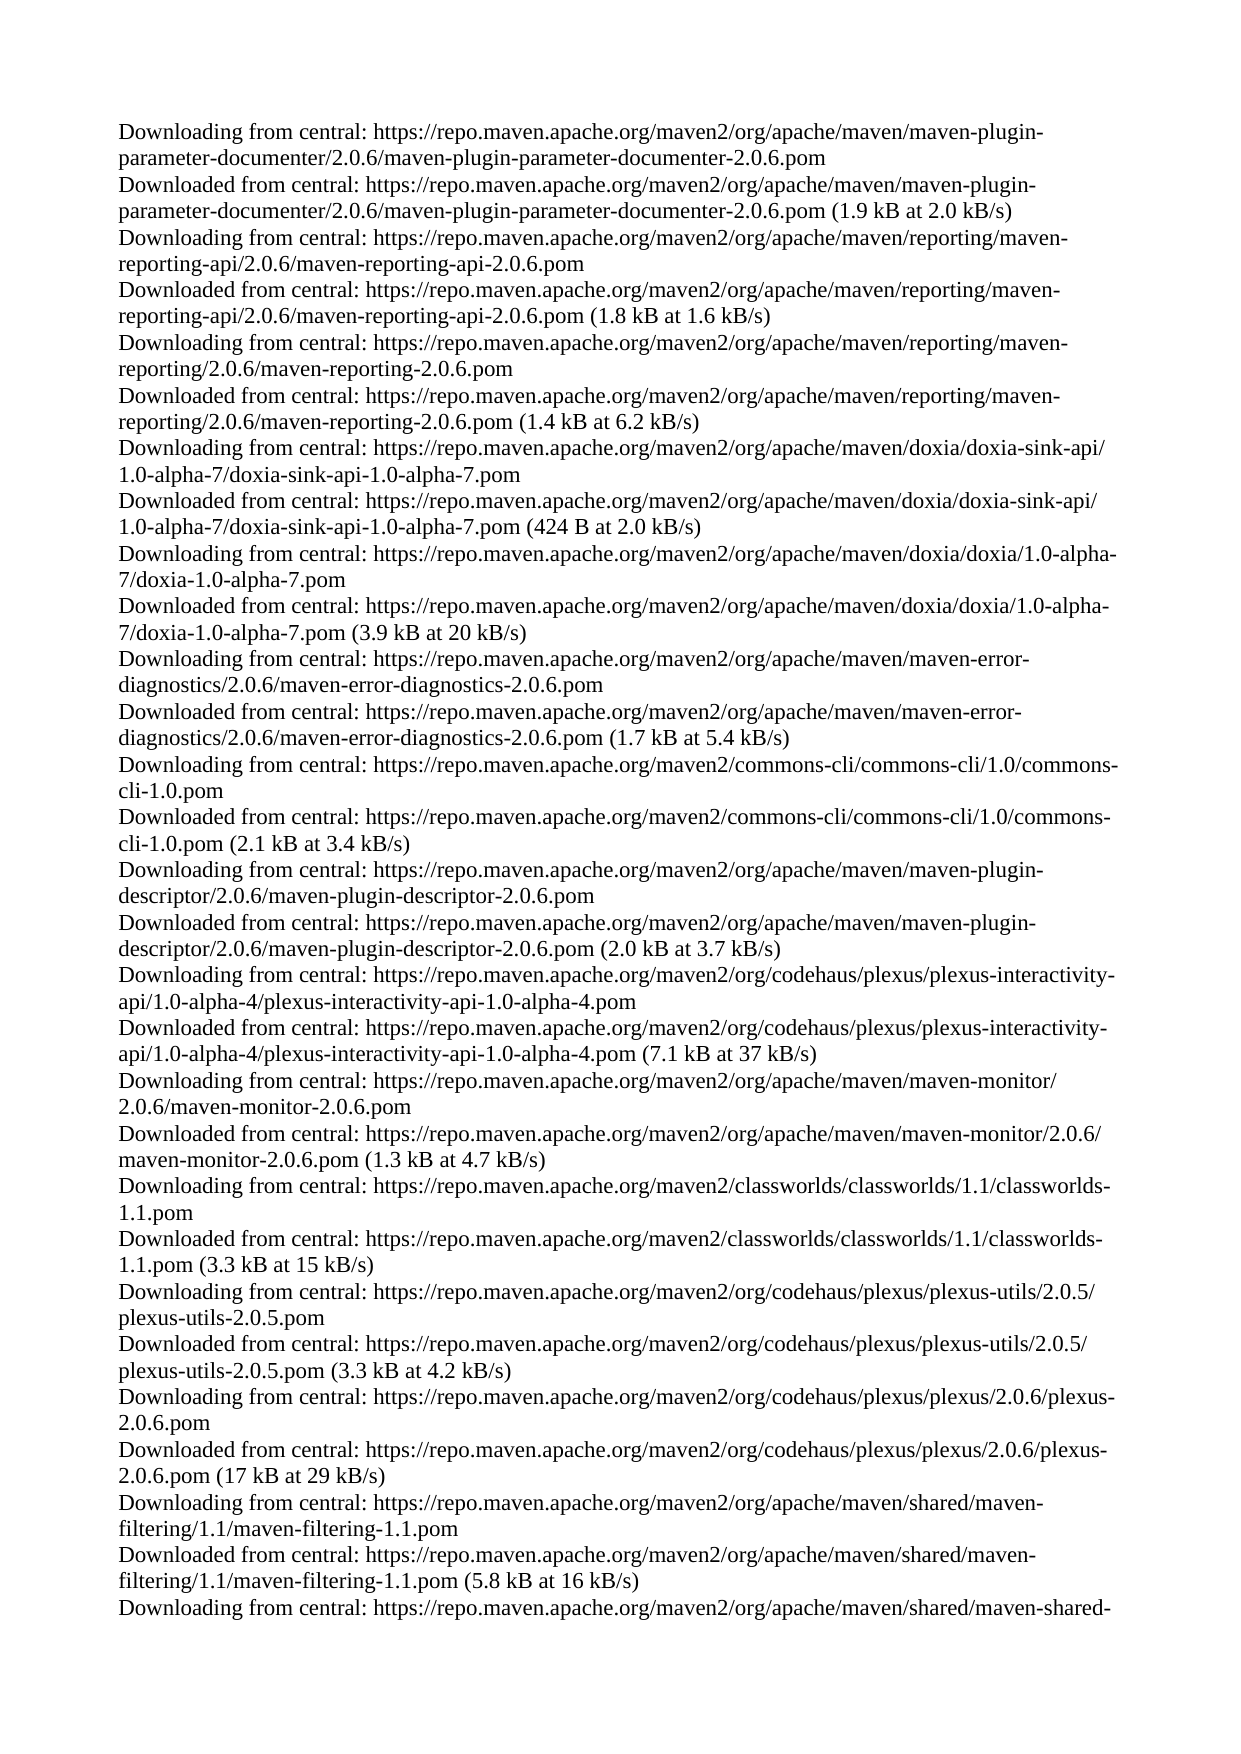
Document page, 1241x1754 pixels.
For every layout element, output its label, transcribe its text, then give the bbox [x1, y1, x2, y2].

text Downloading from central: https://repo.maven.apache.org/maven2/org/apache/maven/shared/maven-filtering/1.1/maven-filtering-1.1.pom [118, 1488, 1122, 1541]
text Downloading from central: https://repo.maven.apache.org/maven2/org/apache/maven/maven-plugin-parameter-documenter/2.0.6/maven-plugin-parameter-documenter-2.0.6.pom [118, 118, 1122, 171]
text Downloading from central: https://repo.maven.apache.org/maven2/classworlds/classworlds/1.1/classworlds-1.1.pom [118, 1172, 1122, 1225]
text Downloaded from central: https://repo.maven.apache.org/maven2/org/apache/maven/maven-plugin-descriptor/2.0.6/maven-plugin-descriptor-2.0.6.pom (2.0 kB at 3.7 kB/s) [118, 909, 1122, 961]
text Downloaded from central: https://repo.maven.apache.org/maven2/org/apache/maven/reporting/maven-reporting-api/2.0.6/maven-reporting-api-2.0.6.pom (1.8 kB at 1.6 kB/s) [118, 276, 1122, 329]
text Downloaded from central: https://repo.maven.apache.org/maven2/org/apache/maven/reporting/maven-reporting/2.0.6/maven-reporting-2.0.6.pom (1.4 kB at 6.2 kB/s) [118, 382, 1122, 434]
text Downloaded from central: https://repo.maven.apache.org/maven2/org/apache/maven/maven-monitor/2.0.6/maven-monitor-2.0.6.pom (1.3 kB at 4.7 kB/s) [118, 1119, 1122, 1172]
text Downloaded from central: https://repo.maven.apache.org/maven2/org/apache/maven/doxia/doxia/1.0-alpha-7/doxia-1.0-alpha-7.pom (3.9 kB at 20 kB/s) [118, 592, 1122, 645]
text Downloading from central: https://repo.maven.apache.org/maven2/org/apache/maven/shared/maven-shared- [118, 1594, 1122, 1620]
text Downloading from central: https://repo.maven.apache.org/maven2/org/apache/maven/maven-error-diagnostics/2.0.6/maven-error-diagnostics-2.0.6.pom [118, 645, 1122, 698]
text Downloading from central: https://repo.maven.apache.org/maven2/org/apache/maven/maven-plugin-descriptor/2.0.6/maven-plugin-descriptor-2.0.6.pom [118, 856, 1122, 909]
text Downloading from central: https://repo.maven.apache.org/maven2/org/apache/maven/maven-monitor/2.0.6/maven-monitor-2.0.6.pom [118, 1067, 1122, 1119]
text Downloaded from central: https://repo.maven.apache.org/maven2/org/apache/maven/doxia/doxia-sink-api/1.0-alpha-7/doxia-sink-api-1.0-alpha-7.pom (424 B at 2.0 kB/s) [118, 487, 1122, 540]
text Downloading from central: https://repo.maven.apache.org/maven2/commons-cli/commons-cli/1.0/commons-cli-1.0.pom [118, 751, 1122, 803]
text Downloaded from central: https://repo.maven.apache.org/maven2/org/codehaus/plexus/plexus/2.0.6/plexus-2.0.6.pom (17 kB at 29 kB/s) [118, 1436, 1122, 1488]
text Downloading from central: https://repo.maven.apache.org/maven2/org/codehaus/plexus/plexus-interactivity-api/1.0-alpha-4/plexus-interactivity-api-1.0-alpha-4.pom [118, 961, 1122, 1014]
text Downloaded from central: https://repo.maven.apache.org/maven2/org/codehaus/plexus/plexus-interactivity-api/1.0-alpha-4/plexus-interactivity-api-1.0-alpha-4.pom (7.1 kB at 37 kB/s) [118, 1014, 1122, 1067]
text Downloading from central: https://repo.maven.apache.org/maven2/org/apache/maven/reporting/maven-reporting-api/2.0.6/maven-reporting-api-2.0.6.pom [118, 223, 1122, 276]
text Downloading from central: https://repo.maven.apache.org/maven2/org/codehaus/plexus/plexus/2.0.6/plexus-2.0.6.pom [118, 1383, 1122, 1436]
text Downloaded from central: https://repo.maven.apache.org/maven2/org/apache/maven/maven-error-diagnostics/2.0.6/maven-error-diagnostics-2.0.6.pom (1.7 kB at 5.4 kB/s) [118, 698, 1122, 751]
text Downloading from central: https://repo.maven.apache.org/maven2/org/apache/maven/doxia/doxia-sink-api/1.0-alpha-7/doxia-sink-api-1.0-alpha-7.pom [118, 434, 1122, 487]
text Downloading from central: https://repo.maven.apache.org/maven2/org/codehaus/plexus/plexus-utils/2.0.5/plexus-utils-2.0.5.pom [118, 1278, 1122, 1330]
text Downloaded from central: https://repo.maven.apache.org/maven2/org/apache/maven/maven-plugin-parameter-documenter/2.0.6/maven-plugin-parameter-documenter-2.0.6.pom (1.9 kB at 2.0 kB/s) [118, 171, 1122, 223]
text Downloading from central: https://repo.maven.apache.org/maven2/org/apache/maven/reporting/maven-reporting/2.0.6/maven-reporting-2.0.6.pom [118, 329, 1122, 382]
text Downloaded from central: https://repo.maven.apache.org/maven2/org/apache/maven/shared/maven-filtering/1.1/maven-filtering-1.1.pom (5.8 kB at 16 kB/s) [118, 1541, 1122, 1594]
text Downloaded from central: https://repo.maven.apache.org/maven2/commons-cli/commons-cli/1.0/commons-cli-1.0.pom (2.1 kB at 3.4 kB/s) [118, 803, 1122, 856]
text Downloading from central: https://repo.maven.apache.org/maven2/org/apache/maven/doxia/doxia/1.0-alpha-7/doxia-1.0-alpha-7.pom [118, 540, 1122, 592]
text Downloaded from central: https://repo.maven.apache.org/maven2/org/codehaus/plexus/plexus-utils/2.0.5/plexus-utils-2.0.5.pom (3.3 kB at 4.2 kB/s) [118, 1330, 1122, 1383]
text Downloaded from central: https://repo.maven.apache.org/maven2/classworlds/classworlds/1.1/classworlds-1.1.pom (3.3 kB at 15 kB/s) [118, 1225, 1122, 1278]
